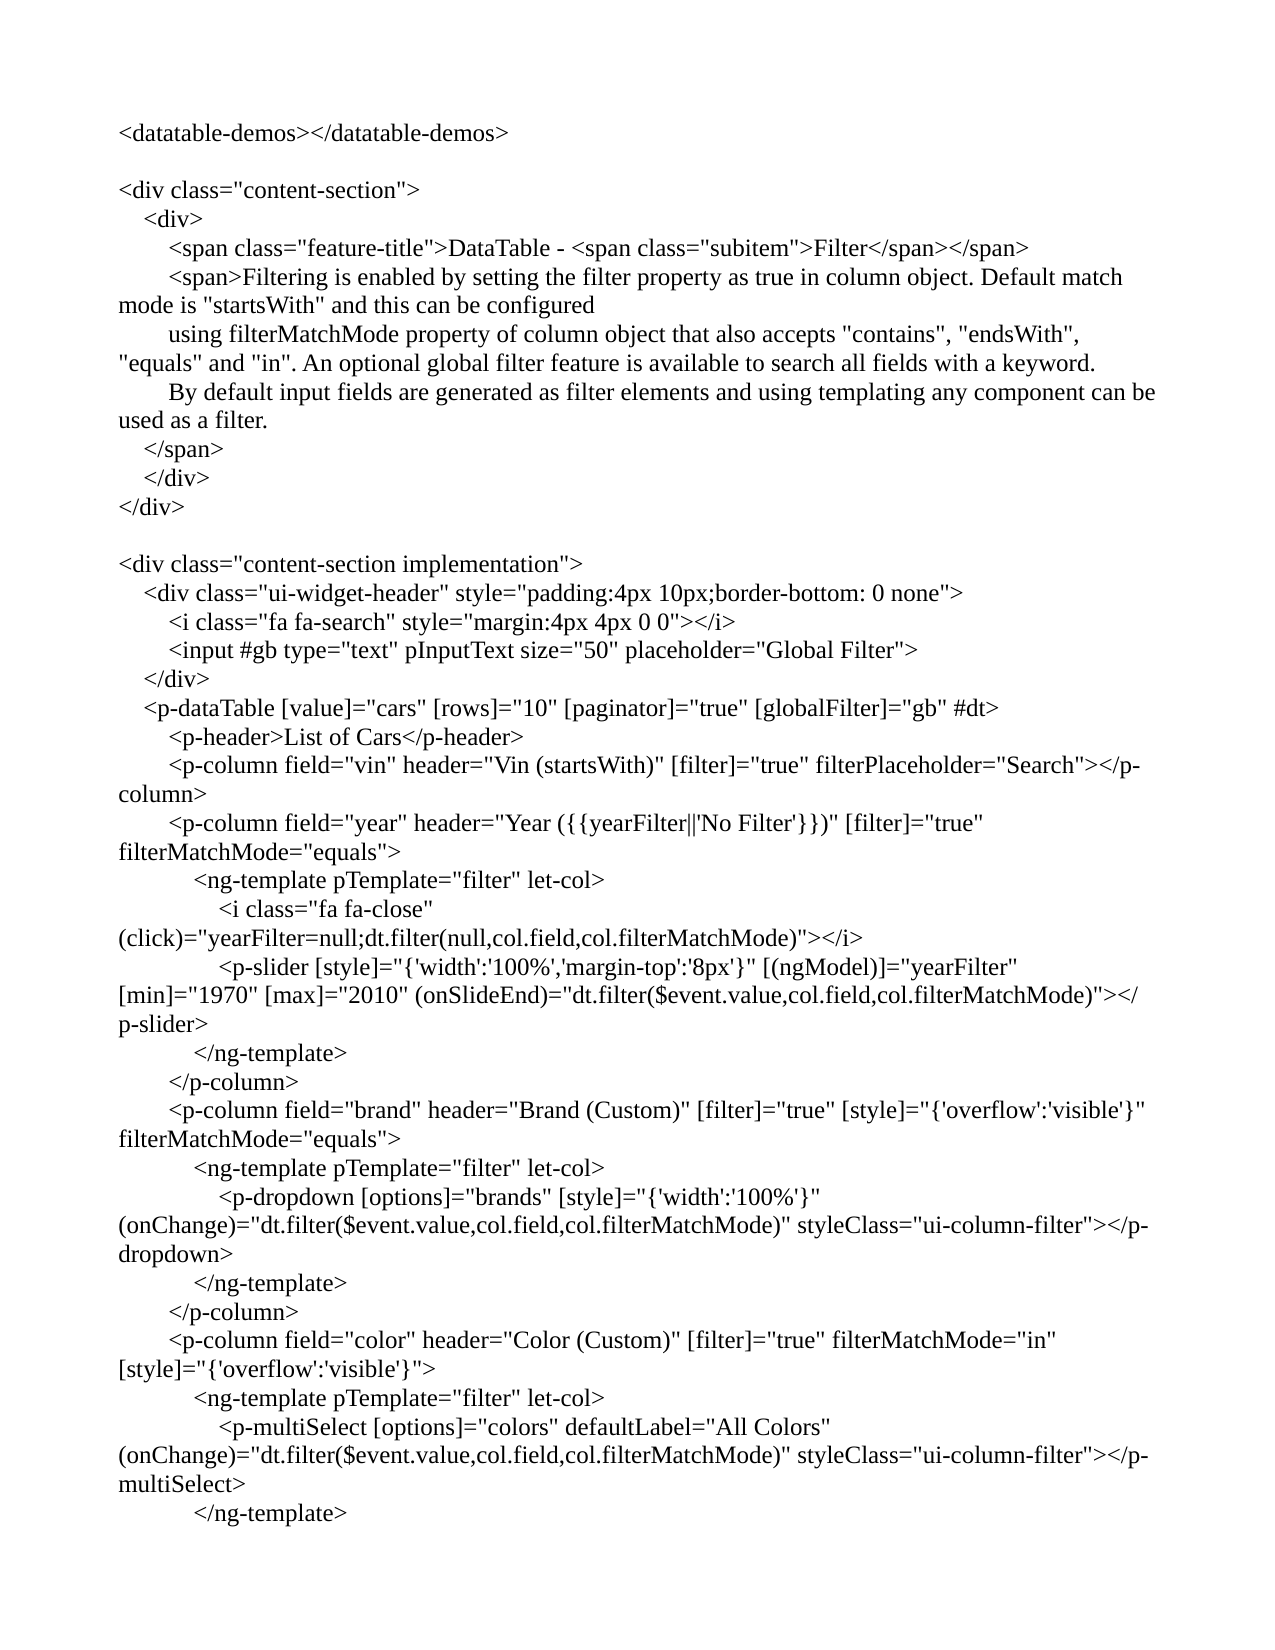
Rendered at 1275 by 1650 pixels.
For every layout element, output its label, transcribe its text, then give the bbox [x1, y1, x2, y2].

text </ng-template> [118, 1038, 1157, 1067]
text <p-column field="year" header="Year ({{yearFilter||'No Filter'}})" [filter]="true" filterMatchMode="equals"> [118, 808, 1157, 866]
text </ng-template> [118, 1498, 1157, 1527]
text <input #gb type="text" pInputText size="50" placeholder="Global Filter"> [118, 636, 1157, 664]
text <ng-template pTemplate="filter" let-col> [118, 866, 1157, 894]
text <ng-template pTemplate="filter" let-col> [118, 1153, 1157, 1182]
text <p-column field="color" header="Color (Custom)" [filter]="true" filterMatchMode="in" [style]="{'overflow':'visible'}"> [118, 1326, 1157, 1383]
text <span>Filtering is enabled by setting the filter property as true in column object. Default match mode is "startsWith" and this can be configured [118, 262, 1157, 319]
text <span class="feature-title">DataTable - <span class="subitem">Filter</span></span> [118, 233, 1157, 262]
text By default input fields are generated as filter elements and using templating any component can be used as a filter. [118, 377, 1157, 434]
text </span> [118, 434, 1157, 463]
text <div class="content-section"> [118, 176, 1157, 204]
text <div> [118, 204, 1157, 233]
text <i class="fa fa-search" style="margin:4px 4px 0 0"></i> [118, 607, 1157, 636]
text <ng-template pTemplate="filter" let-col> [118, 1383, 1157, 1412]
text </p-column> [118, 1067, 1157, 1096]
text <p-header>List of Cars</p-header> [118, 722, 1157, 751]
text <p-multiSelect [options]="colors" defaultLabel="All Colors" (onChange)="dt.filter($event.value,col.field,col.filterMatchMode)" styleClass="ui-column-filter"></p-multiSelect> [118, 1412, 1157, 1498]
text <div class="content-section implementation"> [118, 549, 1157, 578]
text <p-dropdown [options]="brands" [style]="{'width':'100%'}" (onChange)="dt.filter($event.value,col.field,col.filterMatchMode)" styleClass="ui-column-filter"></p-dropdown> [118, 1182, 1157, 1268]
text using filterMatchMode property of column object that also accepts "contains", "endsWith", "equals" and "in". An optional global filter feature is available to search all fields with a keyword. [118, 319, 1157, 377]
text </div> [118, 463, 1157, 492]
text <div class="ui-widget-header" style="padding:4px 10px;border-bottom: 0 none"> [118, 578, 1157, 607]
text <p-column field="vin" header="Vin (startsWith)" [filter]="true" filterPlaceholder="Search"></p-column> [118, 751, 1157, 808]
text </ng-template> [118, 1268, 1157, 1297]
text </p-column> [118, 1297, 1157, 1326]
text <i class="fa fa-close" (click)="yearFilter=null;dt.filter(null,col.field,col.filterMatchMode)"></i> [118, 894, 1157, 952]
text </div> [118, 664, 1157, 693]
text </div> [118, 492, 1157, 521]
text <datatable-demos></datatable-demos> [118, 118, 1157, 147]
text <p-dataTable [value]="cars" [rows]="10" [paginator]="true" [globalFilter]="gb" #dt> [118, 693, 1157, 722]
text <p-column field="brand" header="Brand (Custom)" [filter]="true" [style]="{'overflow':'visible'}" filterMatchMode="equals"> [118, 1096, 1157, 1153]
text <p-slider [style]="{'width':'100%','margin-top':'8px'}" [(ngModel)]="yearFilter" [min]="1970" [max]="2010" (onSlideEnd)="dt.filter($event.value,col.field,col.filterMatchMode)"></p-slider> [118, 952, 1157, 1038]
